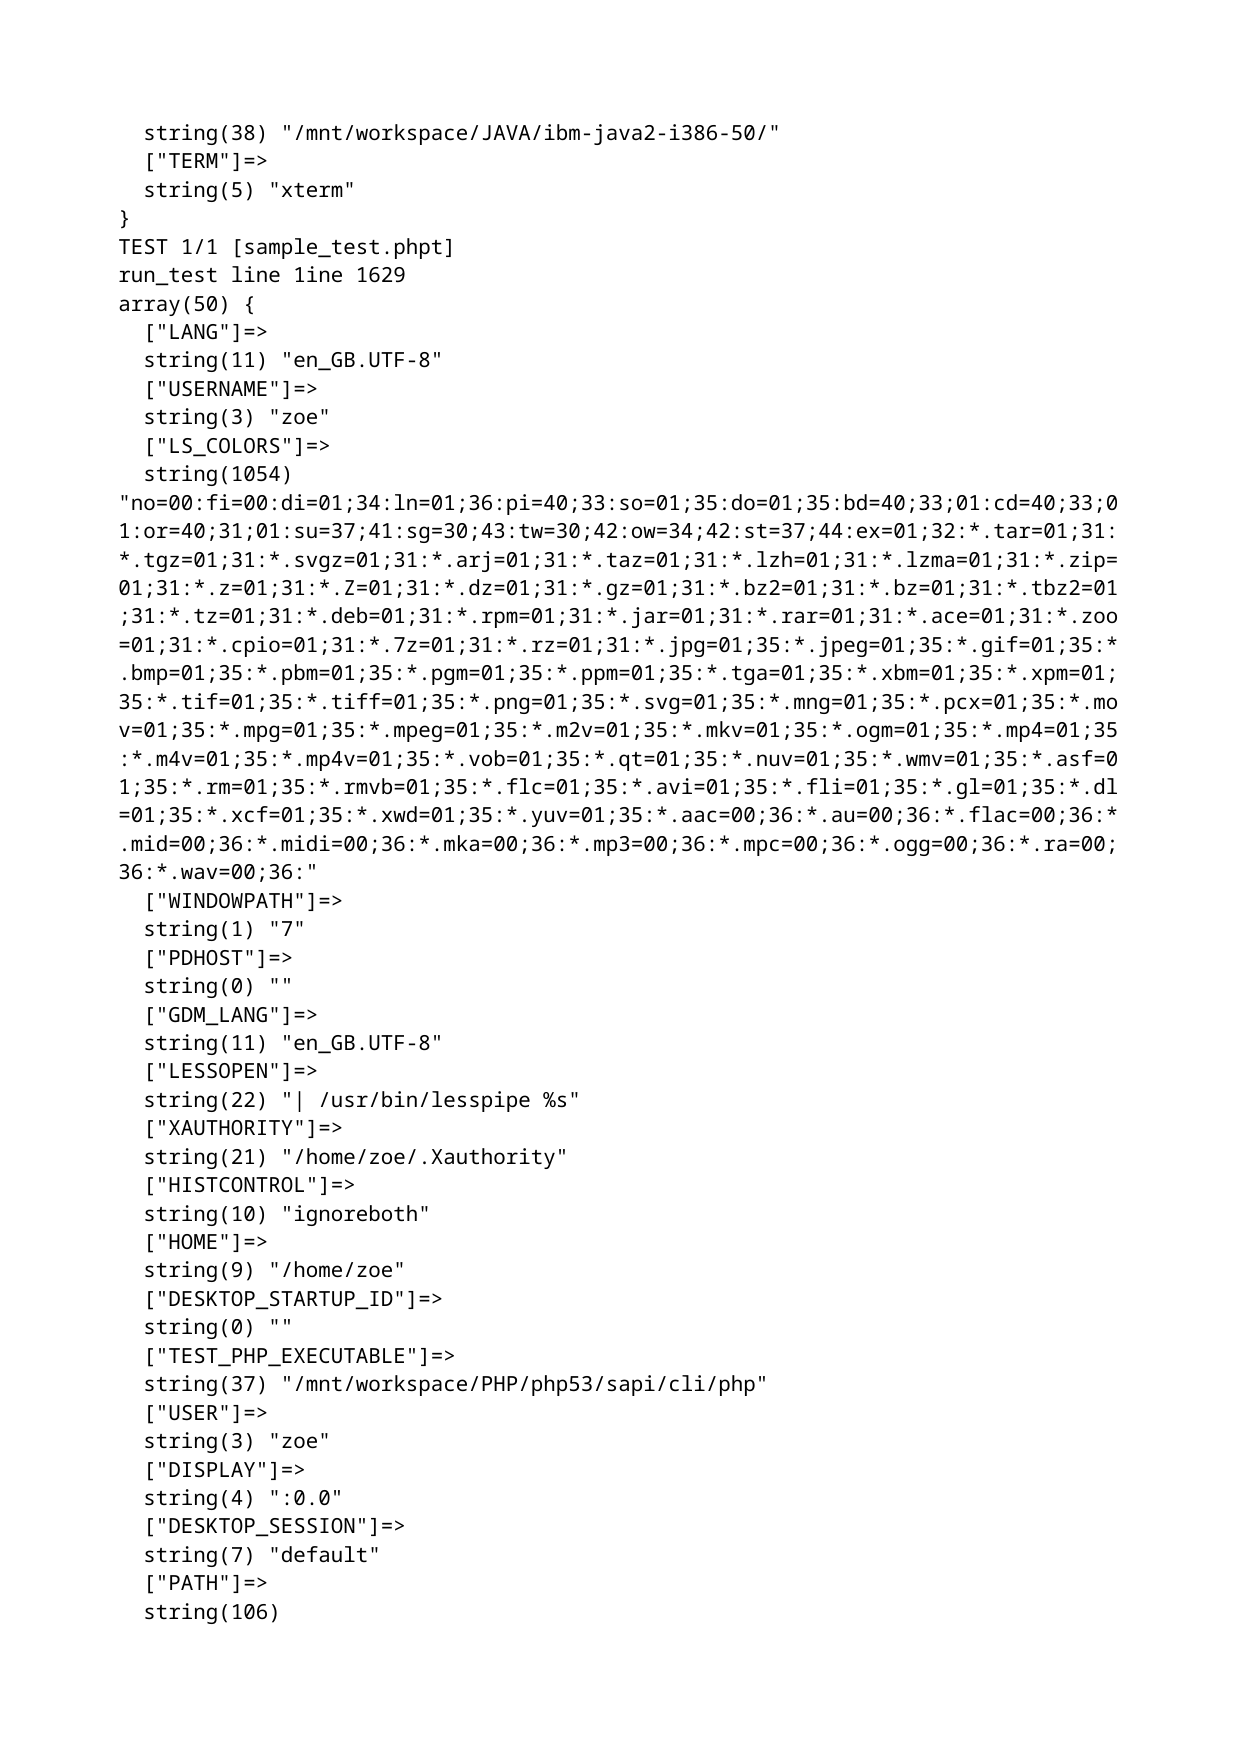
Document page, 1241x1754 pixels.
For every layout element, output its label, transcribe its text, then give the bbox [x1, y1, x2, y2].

text string(11) "en_GB.UTF-8" [118, 346, 1122, 374]
text ["WINDOWPATH"]=> [118, 886, 1122, 914]
text string(22) "| /usr/bin/lesspipe %s" [118, 1085, 1122, 1113]
text } [118, 203, 1122, 232]
text run_test line 1ine 1629 [118, 260, 1122, 289]
text string(7) "default" [118, 1540, 1122, 1568]
text TEST 1/1 [sample_test.phpt] [118, 232, 1122, 260]
text string(10) "ignoreboth" [118, 1199, 1122, 1227]
text string(1) "7" [118, 914, 1122, 943]
text string(37) "/mnt/workspace/PHP/php53/sapi/cli/php" [118, 1369, 1122, 1398]
text ["DESKTOP_STARTUP_ID"]=> [118, 1284, 1122, 1312]
text ["XAUTHORITY"]=> [118, 1113, 1122, 1142]
text ["LS_COLORS"]=> [118, 431, 1122, 459]
text ["PDHOST"]=> [118, 943, 1122, 971]
text string(4) ":0.0" [118, 1483, 1122, 1512]
text string(3) "zoe" [118, 402, 1122, 431]
text ["GDM_LANG"]=> [118, 1000, 1122, 1028]
text string(3) "zoe" [118, 1426, 1122, 1455]
text array(50) { [118, 289, 1122, 317]
text string(106) [118, 1597, 1122, 1625]
text string(9) "/home/zoe" [118, 1256, 1122, 1284]
text ["PATH"]=> [118, 1568, 1122, 1597]
text ["USERNAME"]=> [118, 374, 1122, 402]
text string(0) "" [118, 1312, 1122, 1341]
text ["DISPLAY"]=> [118, 1455, 1122, 1483]
text string(21) "/home/zoe/.Xauthority" [118, 1142, 1122, 1170]
text string(11) "en_GB.UTF-8" [118, 1028, 1122, 1057]
text ["HOME"]=> [118, 1227, 1122, 1256]
text ["DESKTOP_SESSION"]=> [118, 1512, 1122, 1540]
text string(0) "" [118, 971, 1122, 1000]
text string(1054) "no=00:fi=00:di=01;34:ln=01;36:pi=40;33:so=01;35:do=01;35:bd=40;33;01:cd=40;33;01:or=40;31;01:su=37;41:sg=30;43:tw=30;42:ow=34;42:st=37;44:ex=01;32:*.tar=01;31:*.tgz=01;31:*.svgz=01;31:*.arj=01;31:*.taz=01;31:*.lzh=01;31:*.lzma=01;31:*.zip=01;31:*.z=01;31:*.Z=01;31:*.dz=01;31:*.gz=01;31:*.bz2=01;31:*.bz=01;31:*.tbz2=01;31:*.tz=01;31:*.deb=01;31:*.rpm=01;31:*.jar=01;31:*.rar=01;31:*.ace=01;31:*.zoo=01;31:*.cpio=01;31:*.7z=01;31:*.rz=01;31:*.jpg=01;35:*.jpeg=01;35:*.gif=01;35:*.bmp=01;35:*.pbm=01;35:*.pgm=01;35:*.ppm=01;35:*.tga=01;35:*.xbm=01;35:*.xpm=01;35:*.tif=01;35:*.tiff=01;35:*.png=01;35:*.svg=01;35:*.mng=01;35:*.pcx=01;35:*.mov=01;35:*.mpg=01;35:*.mpeg=01;35:*.m2v=01;35:*.mkv=01;35:*.ogm=01;35:*.mp4=01;35:*.m4v=01;35:*.mp4v=01;35:*.vob=01;35:*.qt=01;35:*.nuv=01;35:*.wmv=01;35:*.asf=01;35:*.rm=01;35:*.rmvb=01;35:*.flc=01;35:*.avi=01;35:*.fli=01;35:*.gl=01;35:*.dl=01;35:*.xcf=01;35:*.xwd=01;35:*.yuv=01;35:*.aac=00;36:*.au=00;36:*.flac=00;36:*.mid=00;36:*.midi=00;36:*.mka=00;36:*.mp3=00;36:*.mpc=00;36:*.ogg=00;36:*.ra=00;36:*.wav=00;36:" [118, 459, 1122, 886]
text ["LESSOPEN"]=> [118, 1057, 1122, 1085]
text string(5) "xterm" [118, 175, 1122, 203]
text ["TERM"]=> [118, 147, 1122, 175]
text ["USER"]=> [118, 1398, 1122, 1426]
text string(38) "/mnt/workspace/JAVA/ibm-java2-i386-50/" [118, 118, 1122, 147]
text ["HISTCONTROL"]=> [118, 1170, 1122, 1199]
text ["LANG"]=> [118, 317, 1122, 346]
text ["TEST_PHP_EXECUTABLE"]=> [118, 1341, 1122, 1369]
